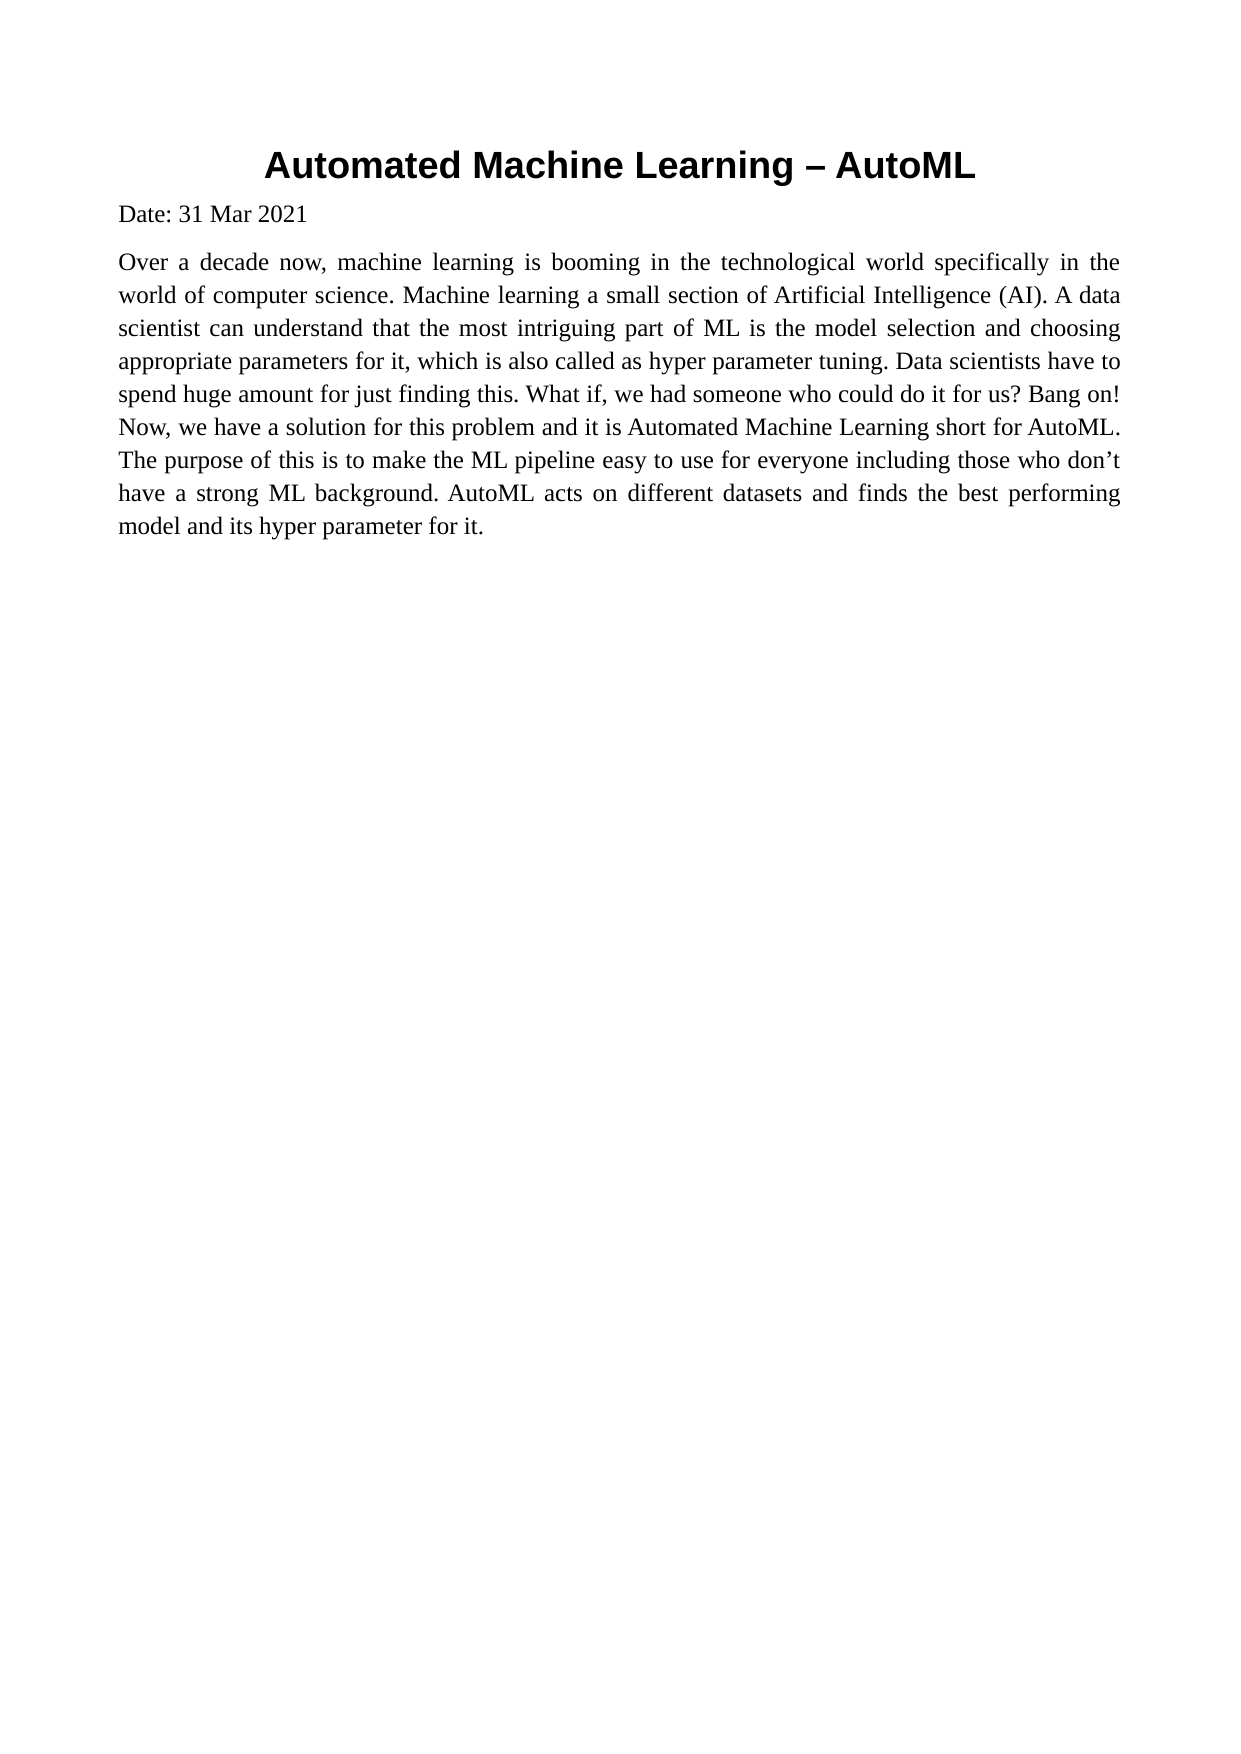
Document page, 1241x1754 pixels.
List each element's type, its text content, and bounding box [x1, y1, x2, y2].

text Date: 31 Mar 2021 [118, 199, 1122, 228]
subtitle Automated Machine Learning – AutoML [118, 143, 1122, 187]
text Over a decade now, machine learning is booming in the technological world specifically in the world of computer science. Machine learning a small section of Artificial Intelligence (AI). A data scientist can understand that the most intriguing part of ML is the model selection and choosing appropriate parameters for it, which is also called as hyper parameter tuning. Data scientists have to spend huge amount for just finding this. What if, we had someone who could do it for us? Bang on! Now, we have a solution for this problem and it is Automated Machine Learning short for AutoML. The purpose of this is to make the ML pipeline easy to use for everyone including those who don’t have a strong ML background. AutoML acts on different datasets and finds the best performing model and its hyper parameter for it. [118, 247, 1122, 540]
